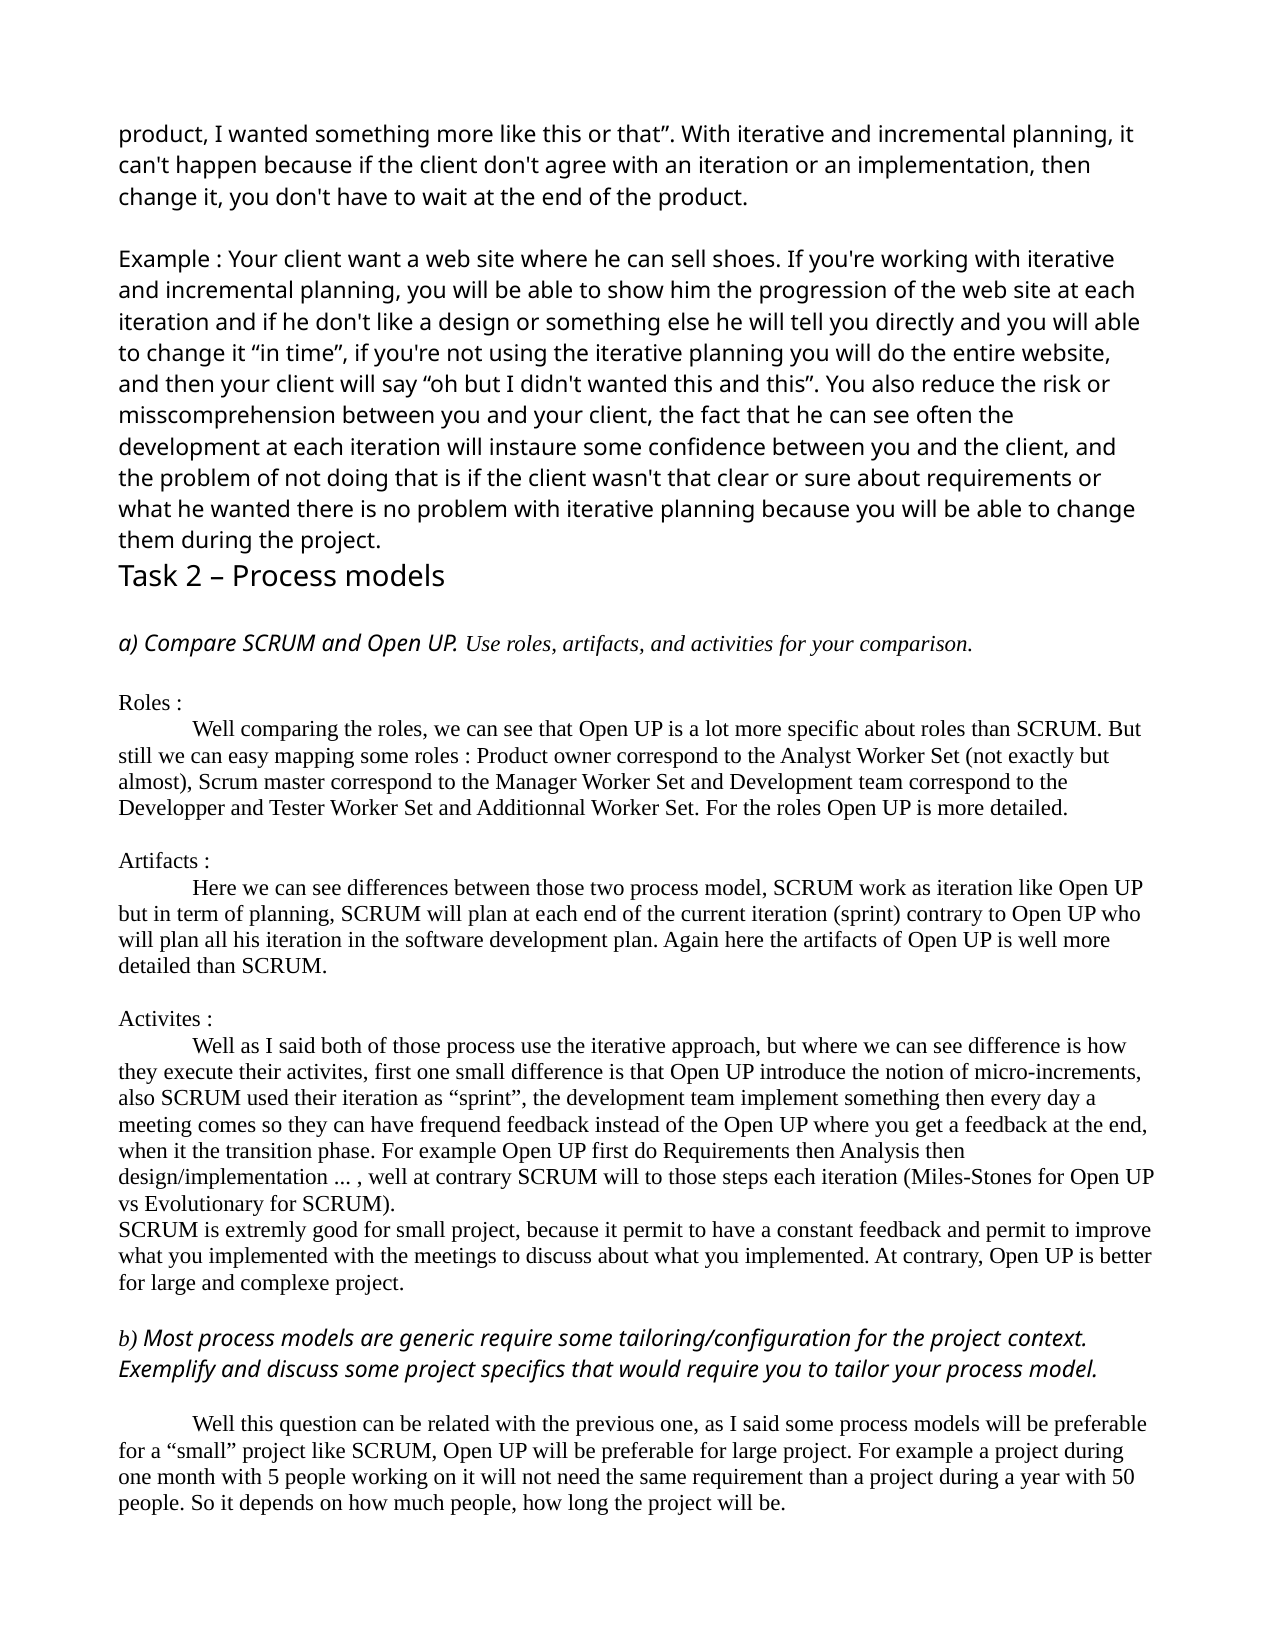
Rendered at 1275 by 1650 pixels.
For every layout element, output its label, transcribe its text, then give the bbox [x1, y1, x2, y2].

text Example : Your client want a web site where he can sell shoes. If you're working with iterative and incremental planning, you will be able to show him the progression of the web site at each iteration and if he don't like a design or something else he will tell you directly and you will able to change it “in time”, if you're not using the iterative planning you will do the entire website, and then your client will say “oh but I didn't wanted this and this”. You also reduce the risk or misscomprehension between you and your client, the fact that he can see often the development at each iteration will instaure some confidence between you and the client, and the problem of not doing that is if the client wasn't that clear or sure about requirements or what he wanted there is no problem with iterative planning because you will be able to change them during the project. [118, 243, 1157, 556]
text Task 2 – Process models [118, 556, 1157, 595]
text Activites : [118, 1005, 1157, 1032]
text a) Compare SCRUM and Open UP. Use roles, artifacts, and activities for your comparison. [118, 627, 1157, 658]
text SCRUM is extremly good for small project, because it permit to have a constant feedback and permit to improve what you implemented with the meetings to discuss about what you implemented. At contrary, Open UP is better for large and complexe project. [118, 1216, 1157, 1295]
text Well as I said both of those process use the iterative approach, but where we can see difference is how they execute their activites, first one small difference is that Open UP introduce the notion of micro-increments, also SCRUM used their iteration as “sprint”, the development team implement something then every day a meeting comes so they can have frequend feedback instead of the Open UP where you get a feedback at the end, when it the transition phase. For example Open UP first do Requirements then Analysis then design/implementation ... , well at contrary SCRUM will to those steps each iteration (Miles-Stones for Open UP vs Evolutionary for SCRUM). [118, 1032, 1157, 1216]
text Roles : [118, 689, 1157, 715]
text Here we can see differences between those two process model, SCRUM work as iteration like Open UP but in term of planning, SCRUM will plan at each end of the current iteration (sprint) contrary to Open UP who will plan all his iteration in the software development plan. Again here the artifacts of Open UP is well more detailed than SCRUM. [118, 873, 1157, 979]
text Artifacts : [118, 847, 1157, 873]
text b) Most process models are generic require some tailoring/configuration for the project context. Exemplify and discuss some project specifics that would require you to tailor your process model. [118, 1322, 1157, 1384]
text Well this question can be related with the previous one, as I said some process models will be preferable for a “small” project like SCRUM, Open UP will be preferable for large project. For example a project during one month with 5 people working on it will not need the same requirement than a project during a year with 50 people. So it depends on how much people, how long the project will be. [118, 1410, 1157, 1516]
text Well comparing the roles, we can see that Open UP is a lot more specific about roles than SCRUM. But still we can easy mapping some roles : Product owner correspond to the Analyst Worker Set (not exactly but almost), Scrum master correspond to the Manager Worker Set and Development team correspond to the Developper and Tester Worker Set and Additionnal Worker Set. For the roles Open UP is more detailed. [118, 715, 1157, 821]
text product, I wanted something more like this or that”. With iterative and incremental planning, it can't happen because if the client don't agree with an iteration or an implementation, then change it, you don't have to wait at the end of the product. [118, 118, 1157, 212]
